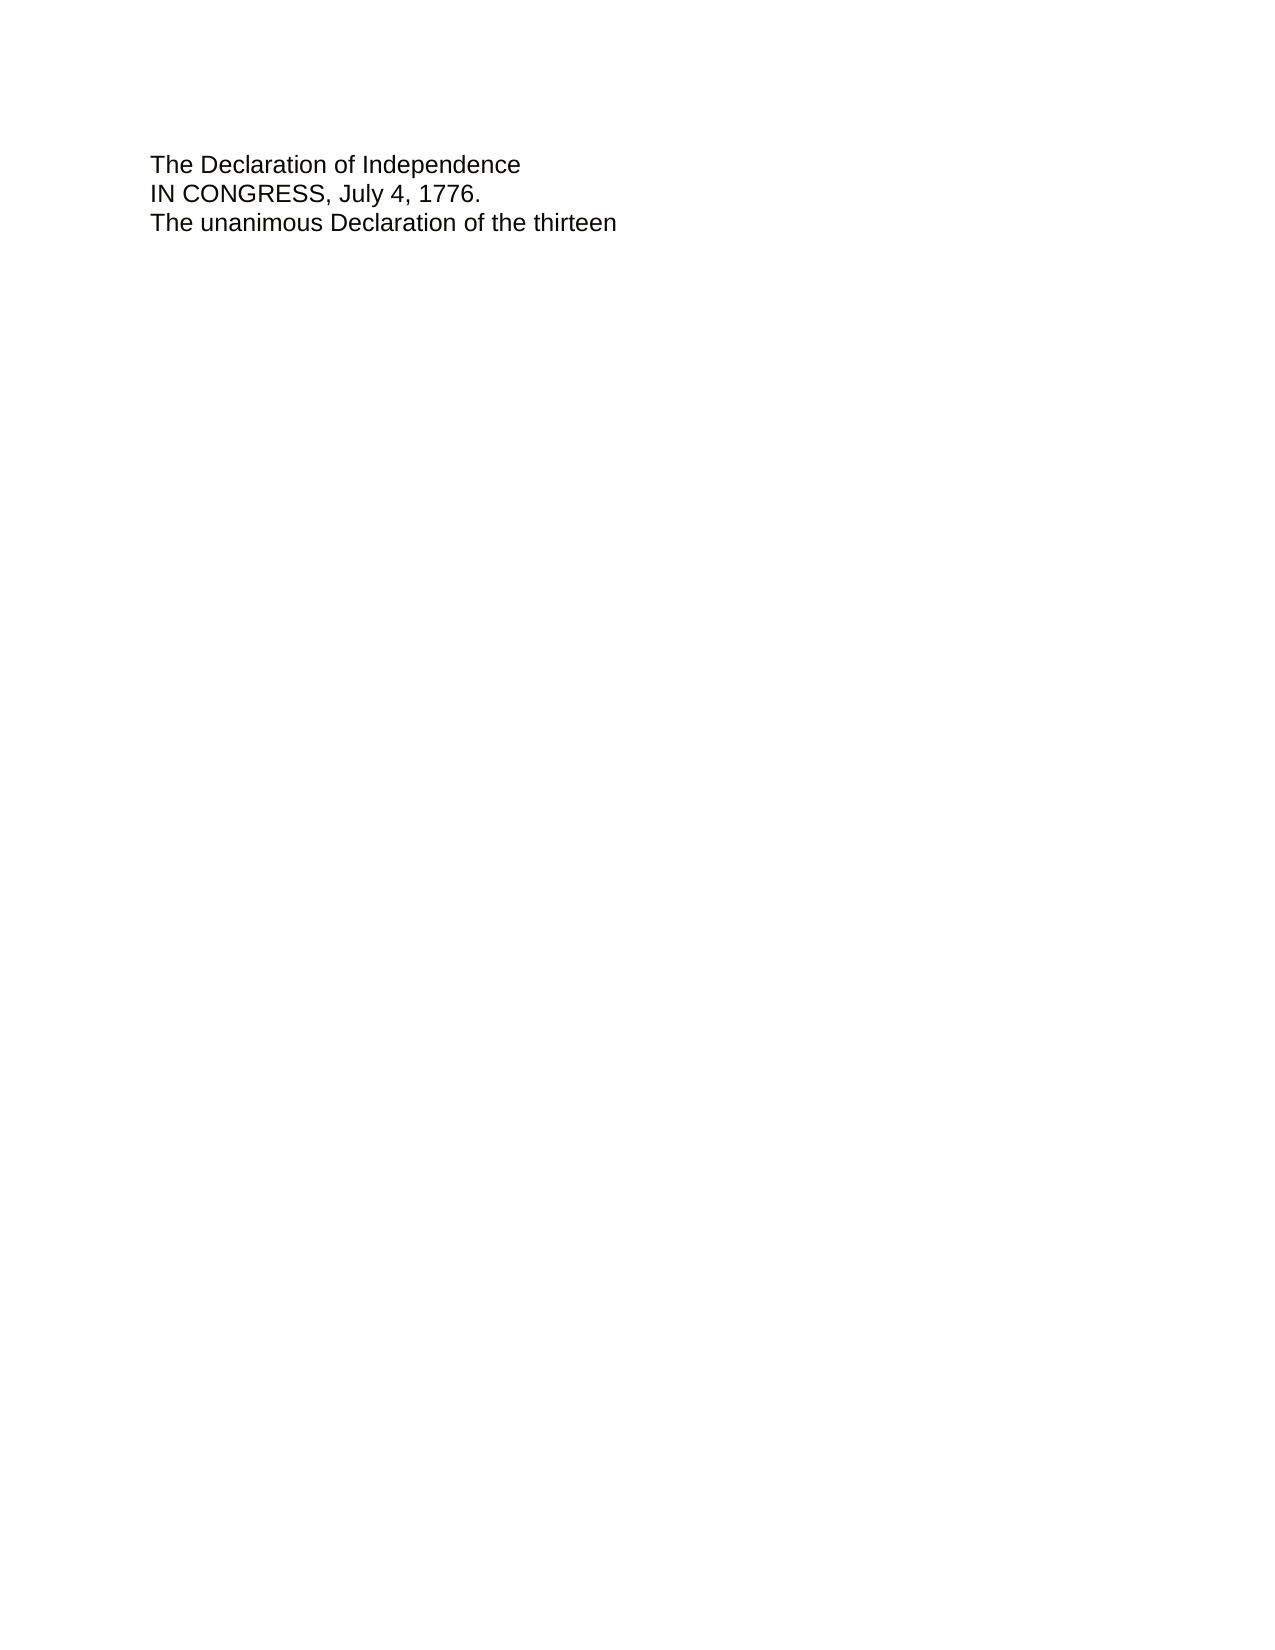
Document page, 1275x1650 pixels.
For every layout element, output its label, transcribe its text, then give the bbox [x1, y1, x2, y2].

text The Declaration of Independence [150, 150, 1125, 179]
text IN CONGRESS, July 4, 1776. [150, 179, 1125, 207]
text The unanimous Declaration of the thirteen [150, 207, 1125, 236]
